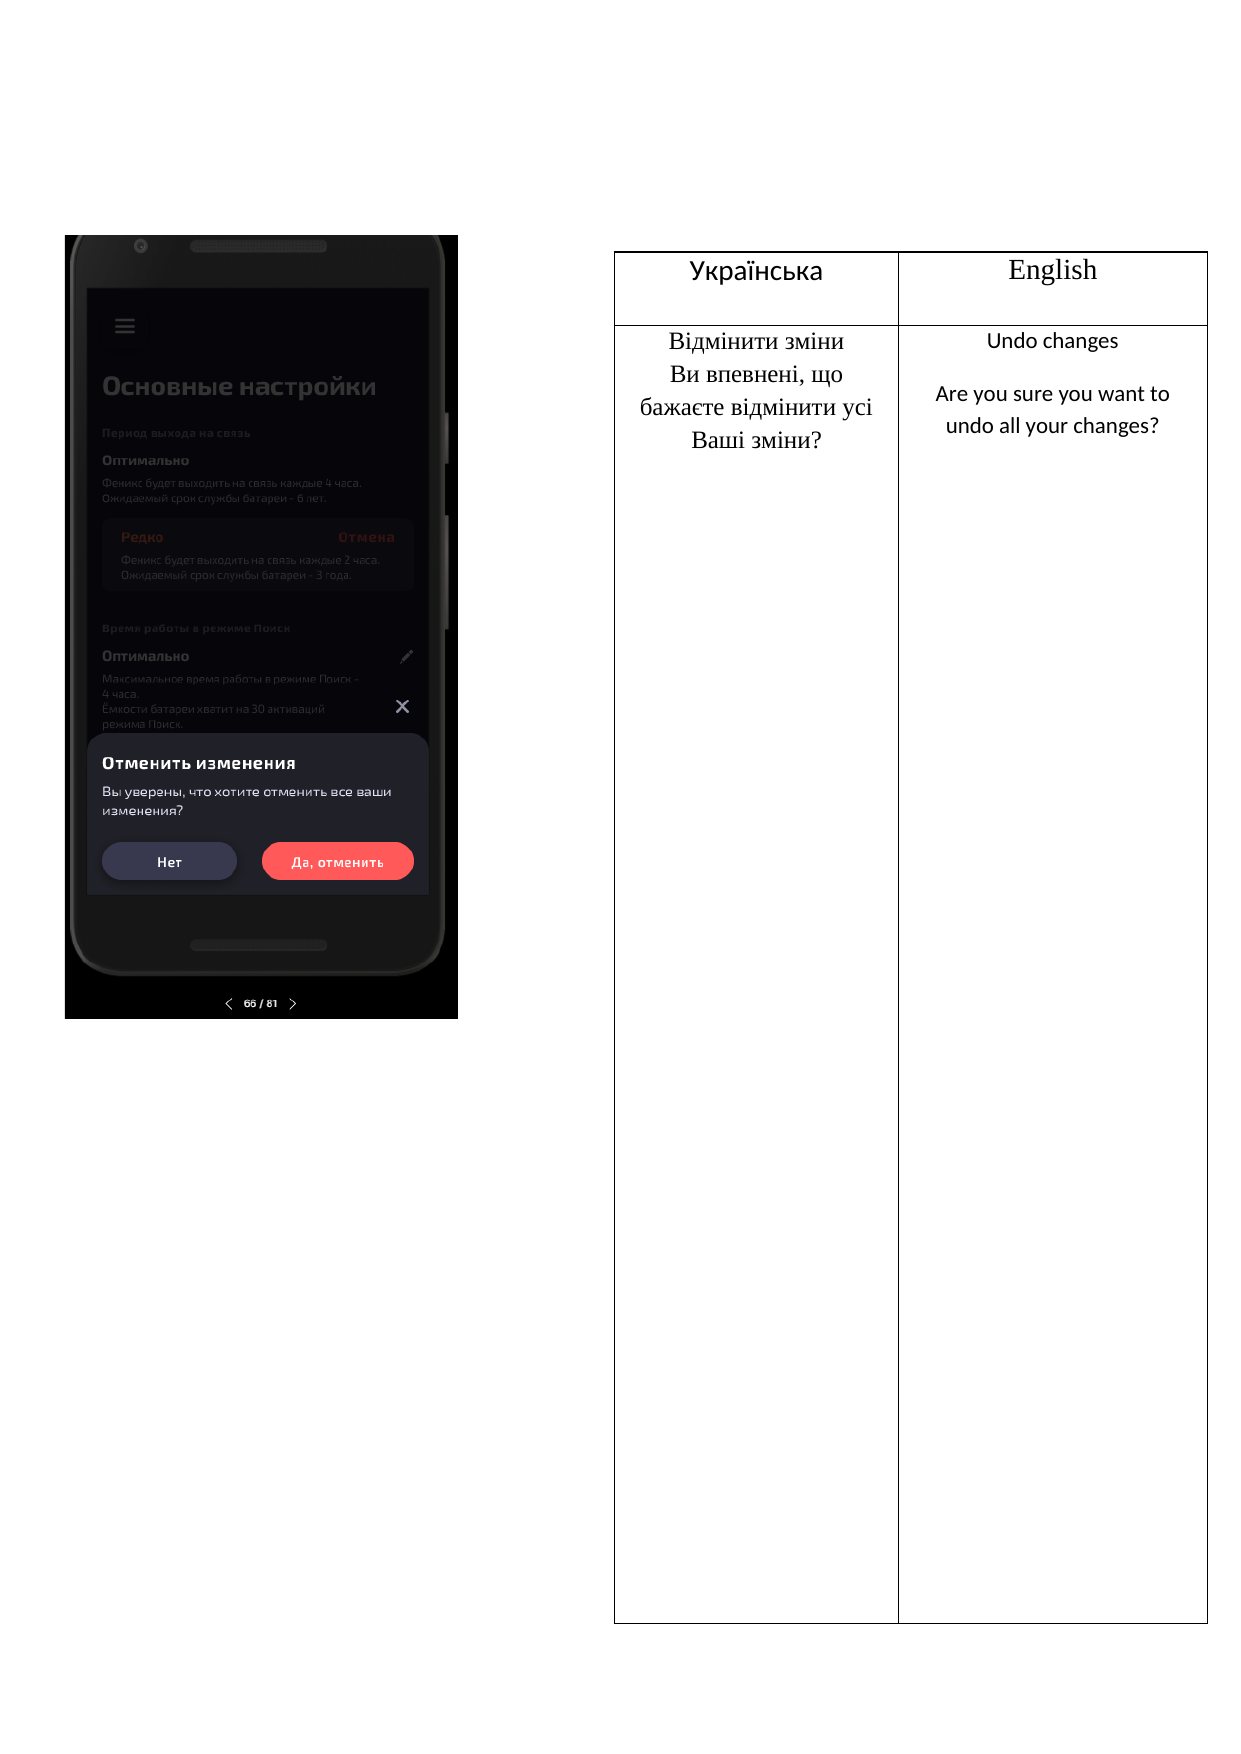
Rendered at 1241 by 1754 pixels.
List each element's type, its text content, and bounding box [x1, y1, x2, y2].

table_cell Undo changes Are you sure you want to undo all your changes? [899, 326, 1207, 1623]
picture [64, 235, 458, 1019]
table_header Українська [615, 253, 898, 325]
table_header English [899, 253, 1207, 325]
table_cell Відмінити зміни Ви впевнені, що бажаєте відмінити усі Ваші зміни? [615, 326, 898, 1623]
